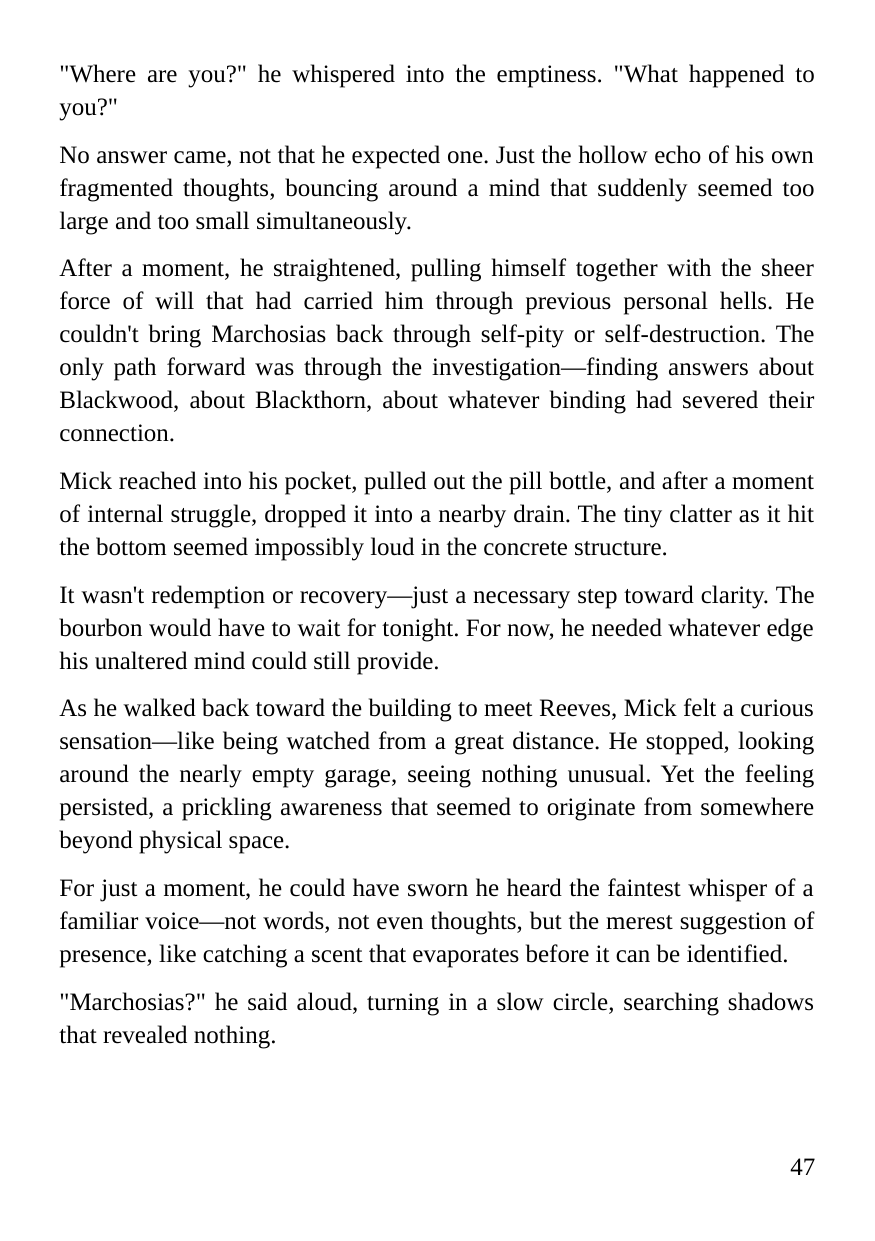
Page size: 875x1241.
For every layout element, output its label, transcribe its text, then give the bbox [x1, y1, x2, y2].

text It wasn't redemption or recovery—just a necessary step toward clarity. The bourbon would have to wait for tonight. For now, he needed whatever edge his unaltered mind could still provide. [59, 580, 815, 674]
text Mick reached into his pocket, pulled out the pill bottle, and after a moment of internal struggle, dropped it into a nearby drain. The tiny clatter as it hit the bottom seemed impossibly loud in the concrete structure. [59, 466, 815, 561]
text For just a moment, he could have sworn he heard the faintest whisper of a familiar voice—not words, not even thoughts, but the merest suggestion of presence, like catching a scent that evaporates before it can be identified. [59, 873, 815, 968]
text As he walked back toward the building to meet Reeves, Mick felt a curious sensation—like being watched from a great distance. He stopped, looking around the nearly empty garage, seeing nothing unusual. Yet the feeling persisted, a prickling awareness that seemed to originate from somewhere beyond physical space. [59, 693, 815, 854]
text "Where are you?" he whispered into the emptiness. "What happened to you?" [59, 59, 815, 121]
text "Marchosias?" he said aloud, turning in a slow circle, searching shadows that revealed nothing. [59, 987, 815, 1048]
text After a moment, he straightened, pulling himself together with the sheer force of will that had carried him through previous personal hells. He couldn't bring Marchosias back through self-pity or self-destruction. The only path forward was through the investigation—finding answers about Blackwood, about Blackthorn, about whatever binding had severed their connection. [59, 253, 815, 447]
text No answer came, not that he expected one. Just the hollow echo of his own fragmented thoughts, bouncing around a mind that suddenly seemed too large and too small simultaneously. [59, 140, 815, 234]
